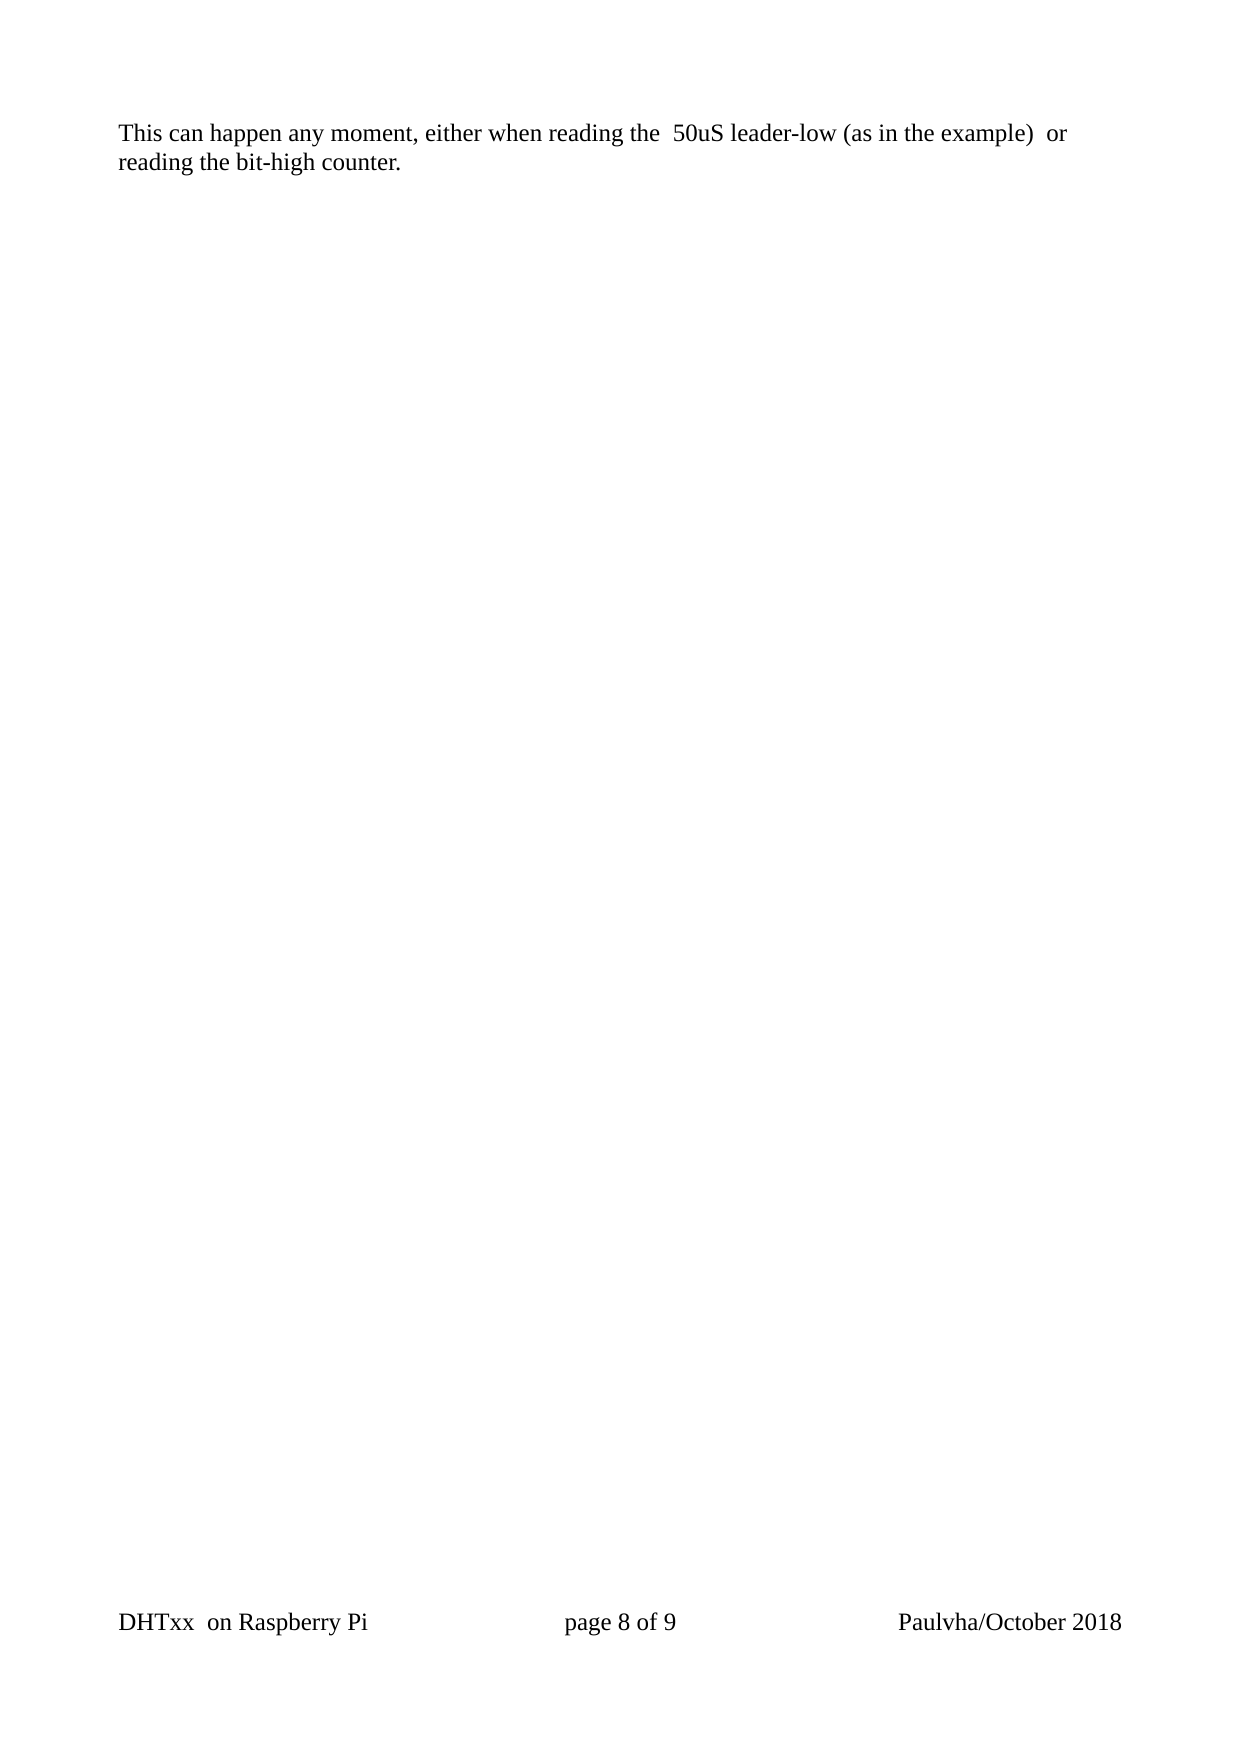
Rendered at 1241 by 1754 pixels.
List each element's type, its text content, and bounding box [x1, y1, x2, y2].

text This can happen any moment, either when reading the 50uS leader-low (as in the example) or reading the bit-high counter. [118, 118, 1122, 176]
